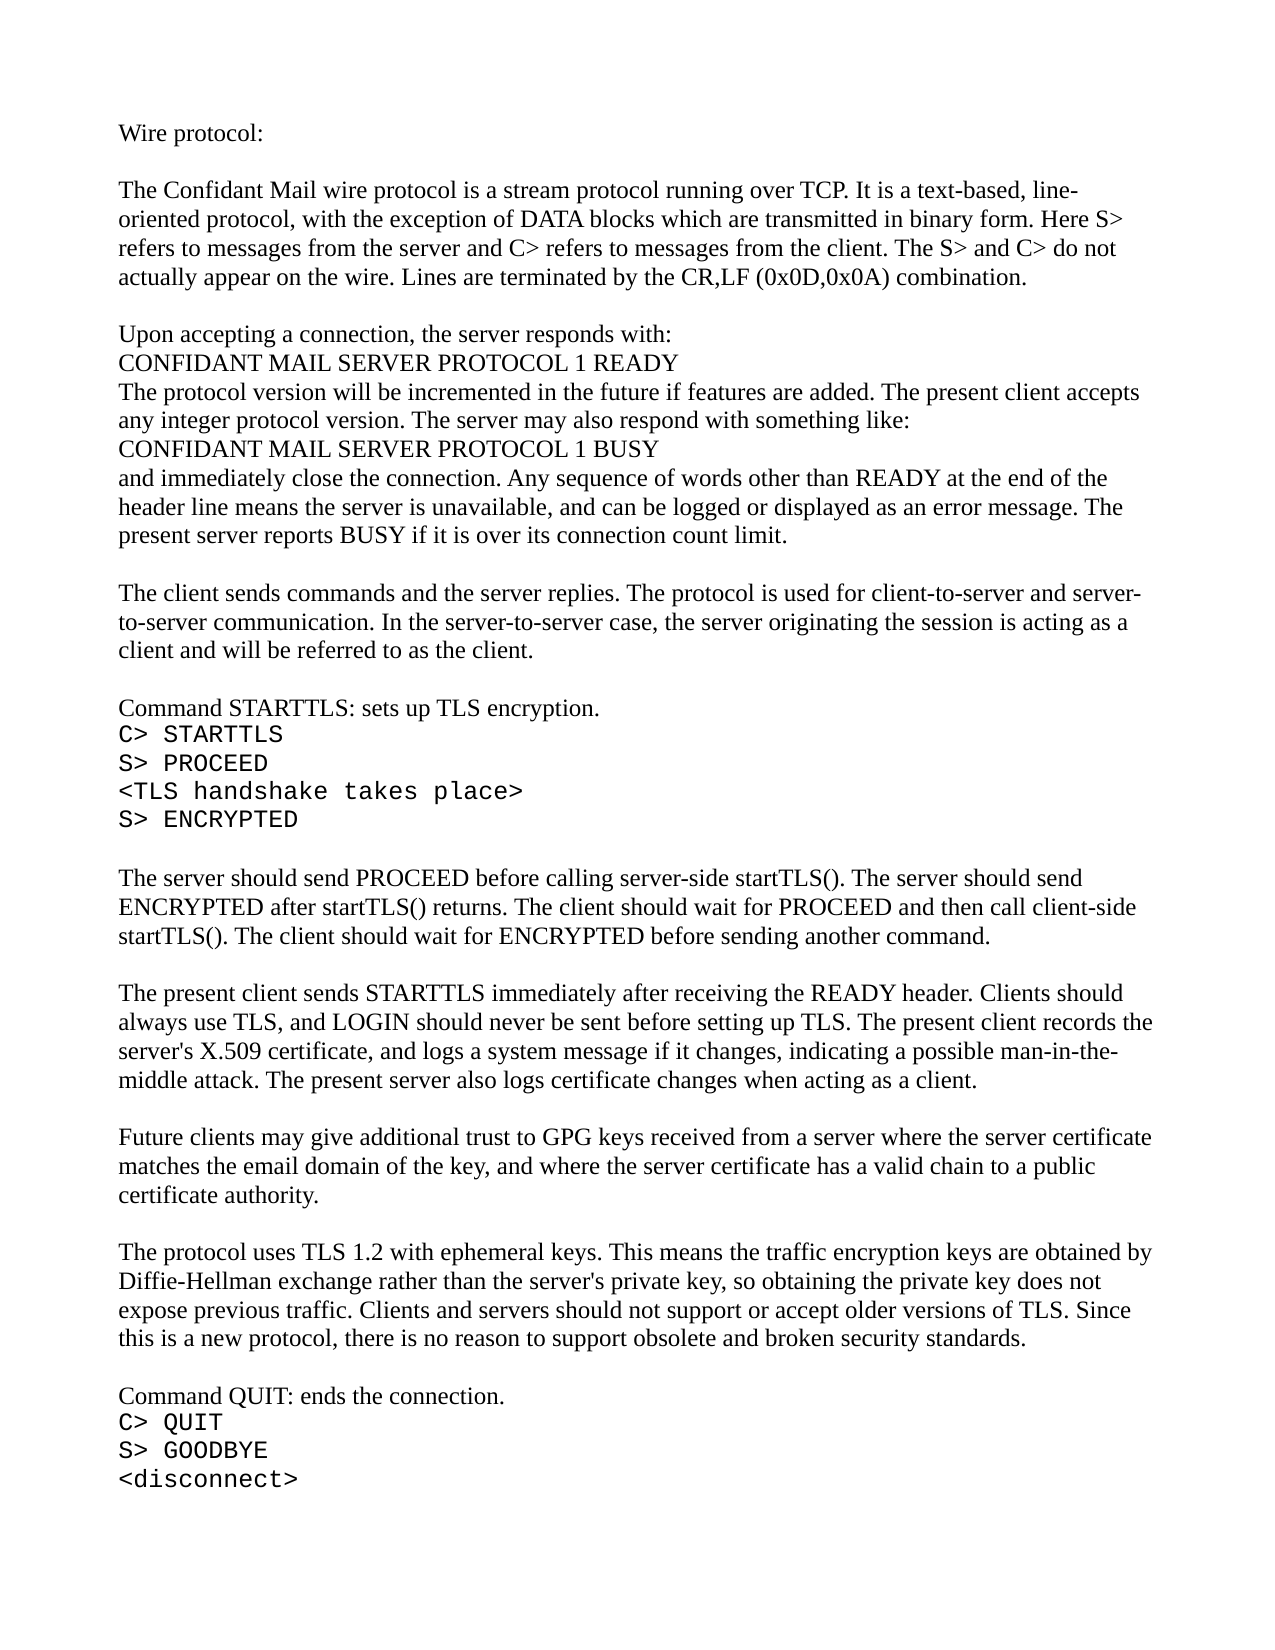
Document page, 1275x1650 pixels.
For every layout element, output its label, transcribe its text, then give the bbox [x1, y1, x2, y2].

text The Confidant Mail wire protocol is a stream protocol running over TCP. It is a text-based, line-oriented protocol, with the exception of DATA blocks which are transmitted in binary form. Here S> refers to messages from the server and C> refers to messages from the client. The S> and C> do not actually appear on the wire. Lines are terminated by the CR,LF (0x0D,0x0A) combination. [118, 176, 1157, 291]
text C> STARTTLS [118, 722, 1157, 750]
text The protocol uses TLS 1.2 with ephemeral keys. This means the traffic encryption keys are obtained by Diffie-Hellman exchange rather than the server's private key, so obtaining the private key does not expose previous traffic. Clients and servers should not support or accept older versions of TLS. Since this is a new protocol, there is no reason to support obsolete and broken security standards. [118, 1237, 1157, 1352]
text S> ENCRYPTED [118, 807, 1157, 835]
text The protocol version will be incremented in the future if features are added. The present client accepts any integer protocol version. The server may also respond with something like: [118, 377, 1157, 434]
text The server should send PROCEED before calling server-side startTLS(). The server should send ENCRYPTED after startTLS() returns. The client should wait for PROCEED and then call client-side startTLS(). The client should wait for ENCRYPTED before sending another command. [118, 863, 1157, 950]
text S> GOODBYE [118, 1438, 1157, 1466]
text Command QUIT: ends the connection. [118, 1381, 1157, 1410]
text C> QUIT [118, 1410, 1157, 1438]
text <disconnect> [118, 1466, 1157, 1495]
text Wire protocol: [118, 118, 1157, 176]
text S> PROCEED [118, 750, 1157, 778]
text The client sends commands and the server replies. The protocol is used for client-to-server and server-to-server communication. In the server-to-server case, the server originating the session is acting as a client and will be referred to as the client. [118, 578, 1157, 664]
text Upon accepting a connection, the server responds with: [118, 319, 1157, 348]
text Future clients may give additional trust to GPG keys received from a server where the server certificate matches the email domain of the key, and where the server certificate has a valid chain to a public certificate authority. [118, 1122, 1157, 1208]
text <TLS handshake takes place> [118, 778, 1157, 807]
text The present client sends STARTTLS immediately after receiving the READY header. Clients should always use TLS, and LOGIN should never be sent before setting up TLS. The present client records the server's X.509 certificate, and logs a system message if it changes, indicating a possible man-in-the-middle attack. The present server also logs certificate changes when acting as a client. [118, 978, 1157, 1093]
text CONFIDANT MAIL SERVER PROTOCOL 1 READY [118, 348, 1157, 377]
text CONFIDANT MAIL SERVER PROTOCOL 1 BUSY [118, 434, 1157, 463]
text and immediately close the connection. Any sequence of words other than READY at the end of the header line means the server is unavailable, and can be logged or displayed as an error message. The present server reports BUSY if it is over its connection count limit. [118, 463, 1157, 549]
text Command STARTTLS: sets up TLS encryption. [118, 693, 1157, 722]
